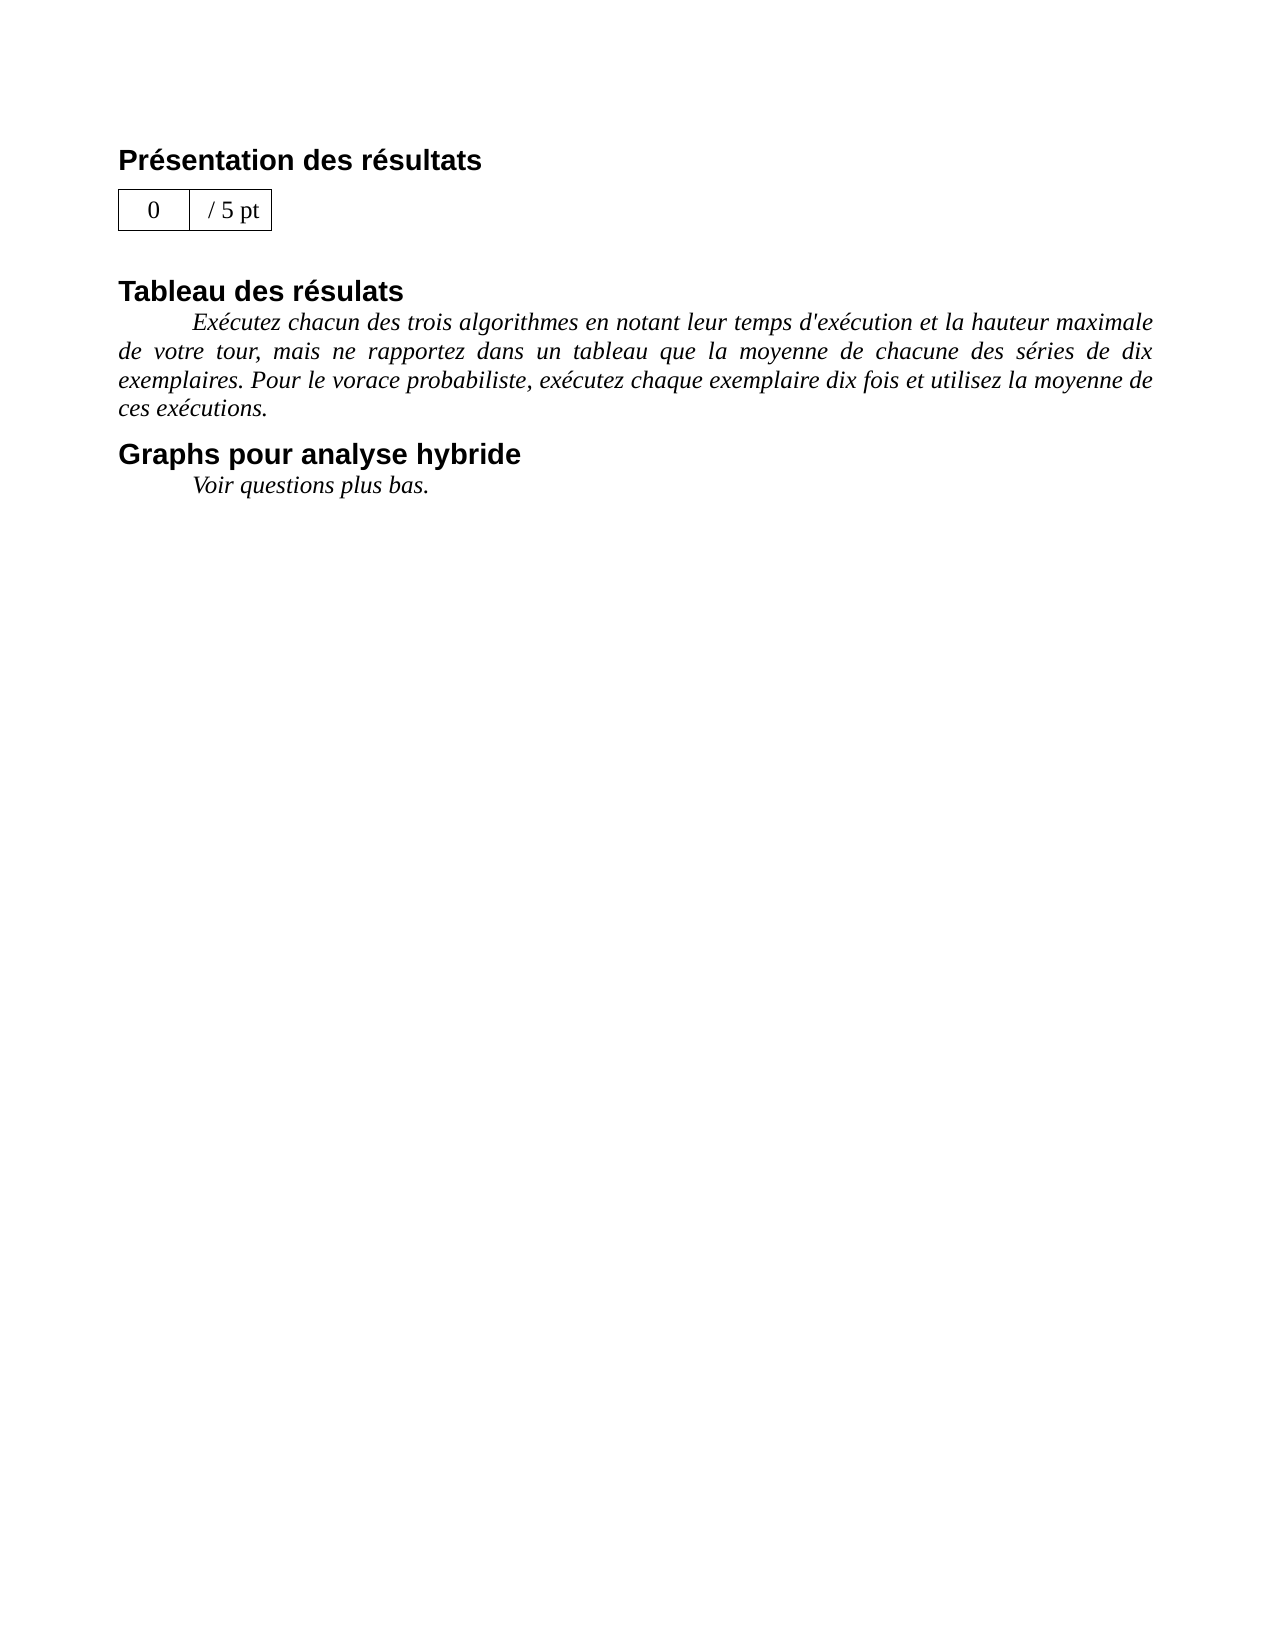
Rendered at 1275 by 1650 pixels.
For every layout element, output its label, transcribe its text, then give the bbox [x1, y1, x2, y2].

subtitle Tableau des résulats [118, 274, 1157, 307]
table_header 0 [119, 190, 189, 230]
text Voir questions plus bas. [118, 470, 1157, 499]
text Exécutez chacun des trois algorithmes en notant leur temps d'exécution et la hauteur maximale de votre tour, mais ne rapportez dans un tableau que la moyenne de chacune des séries de dix exemplaires. Pour le vorace probabiliste, exécutez chaque exemplaire dix fois et utilisez la moyenne de ces exécutions. [118, 307, 1157, 422]
subtitle Graphs pour analyse hybride [118, 437, 1157, 470]
table_header / 5 pt [190, 190, 271, 230]
subtitle Présentation des résultats [118, 143, 1157, 177]
